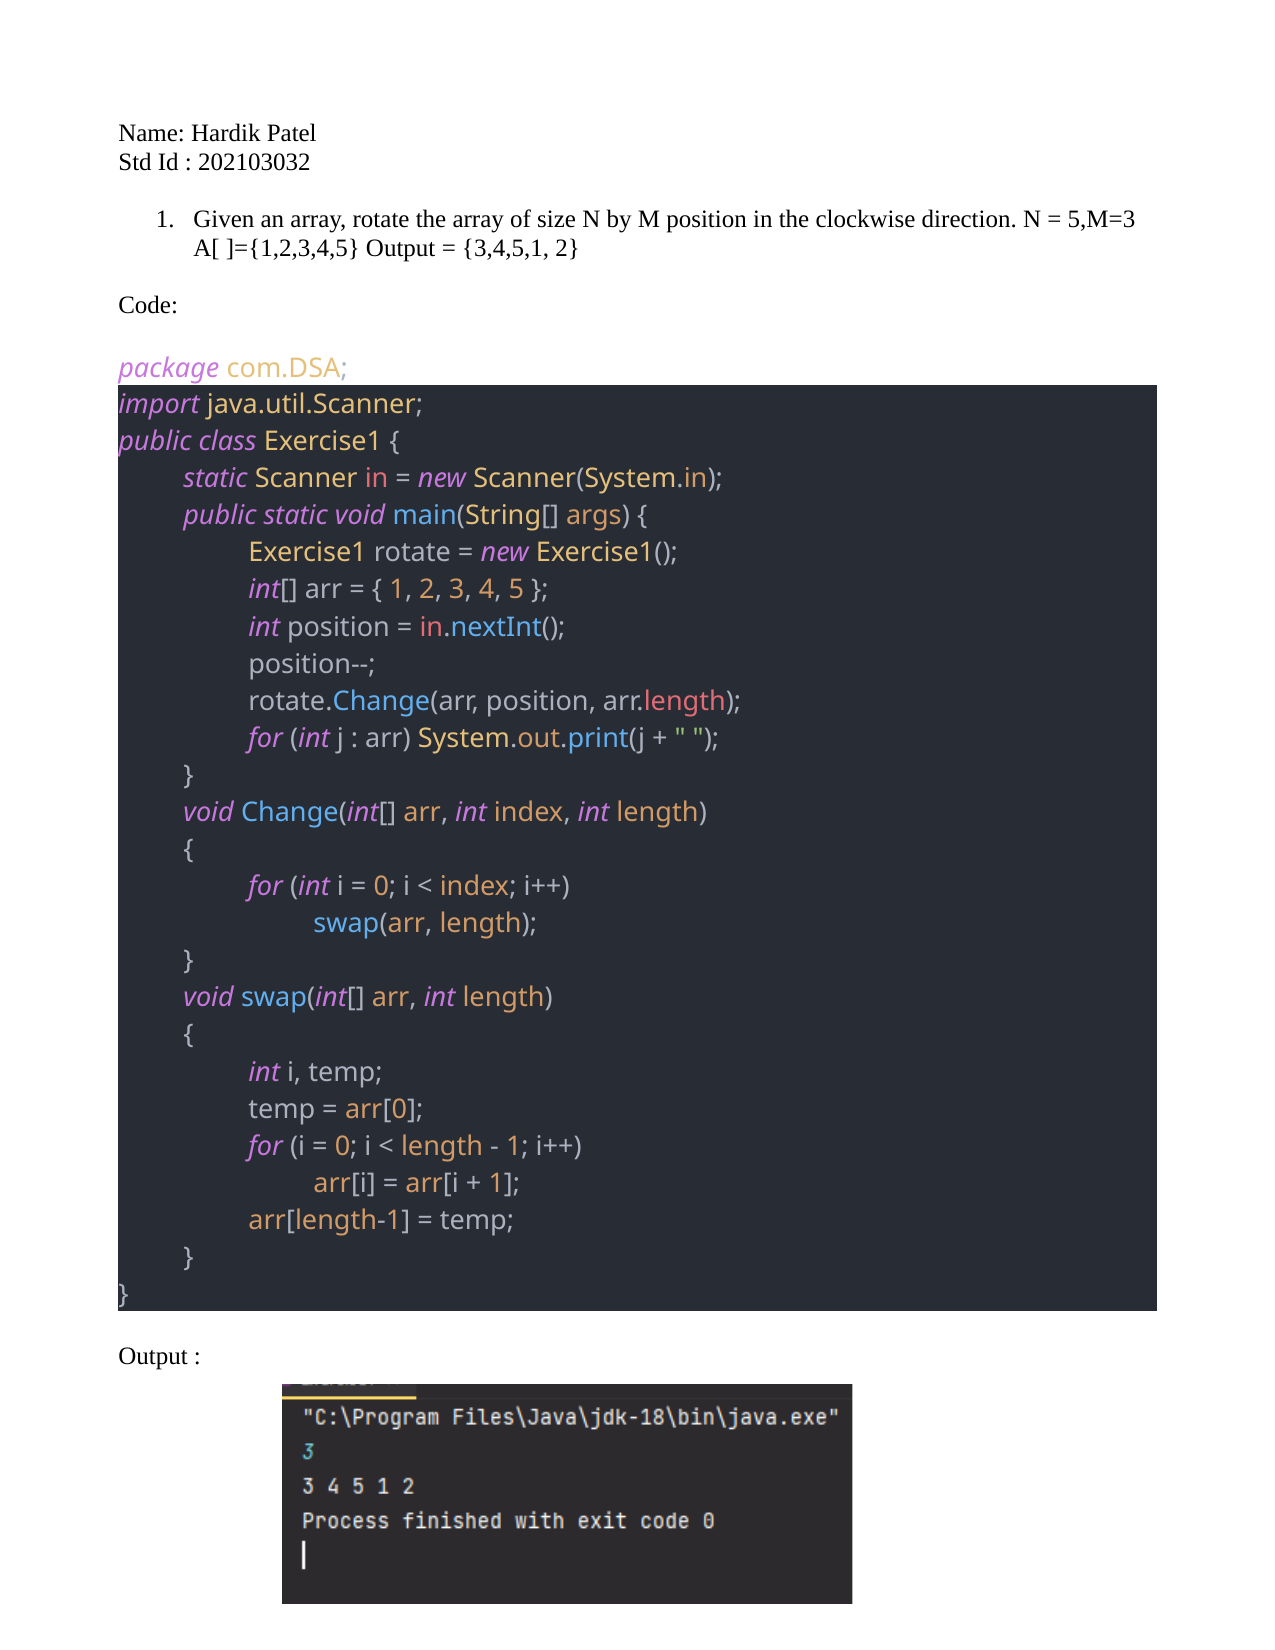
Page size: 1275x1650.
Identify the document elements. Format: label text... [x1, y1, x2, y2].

text void Change(int[] arr, int index, int length) [118, 792, 1157, 829]
text Exercise1 rotate = new Exercise1(); [118, 533, 1157, 570]
list Given an array, rotate the array of size N by M position in the clockwise direction. N = 5,M=3 A[ ]={1,2,3,4,5} Output = {3,4,5,1, 2} [156, 204, 1157, 262]
text swap(arr, length); [118, 904, 1157, 941]
text for (i = 0; i < length - 1; i++) [118, 1126, 1157, 1163]
text } [118, 941, 1157, 978]
picture [282, 1384, 853, 1604]
text void swap(int[] arr, int length) [118, 978, 1157, 1015]
text int position = in.nextInt(); [118, 607, 1157, 644]
text int i, temp; [118, 1052, 1157, 1089]
text public class Exercise1 { [118, 422, 1157, 459]
text { [118, 829, 1157, 867]
text for (int i = 0; i < index; i++) [118, 867, 1157, 904]
text public static void main(String[] args) { [118, 496, 1157, 533]
text for (int j : arr) System.out.print(j + " "); [118, 718, 1157, 755]
text int[] arr = { 1, 2, 3, 4, 5 }; [118, 570, 1157, 607]
text } [118, 755, 1157, 792]
text } [118, 1237, 1157, 1274]
text Code: [118, 291, 1157, 319]
text arr[length-1] = temp; [118, 1200, 1157, 1237]
text static Scanner in = new Scanner(System.in); [118, 459, 1157, 496]
text arr[i] = arr[i + 1]; [118, 1163, 1157, 1200]
text position--; [118, 644, 1157, 681]
text Output : [118, 1341, 1157, 1370]
text import java.util.Scanner; [118, 385, 1157, 422]
text rotate.Change(arr, position, arr.length); [118, 681, 1157, 718]
text } [118, 1274, 1157, 1311]
text temp = arr[0]; [118, 1089, 1157, 1126]
text Std Id : 202103032 [118, 147, 1157, 176]
text Name: Hardik Patel [118, 118, 1157, 147]
text { [118, 1015, 1157, 1052]
text package com.DSA; [118, 348, 1157, 385]
